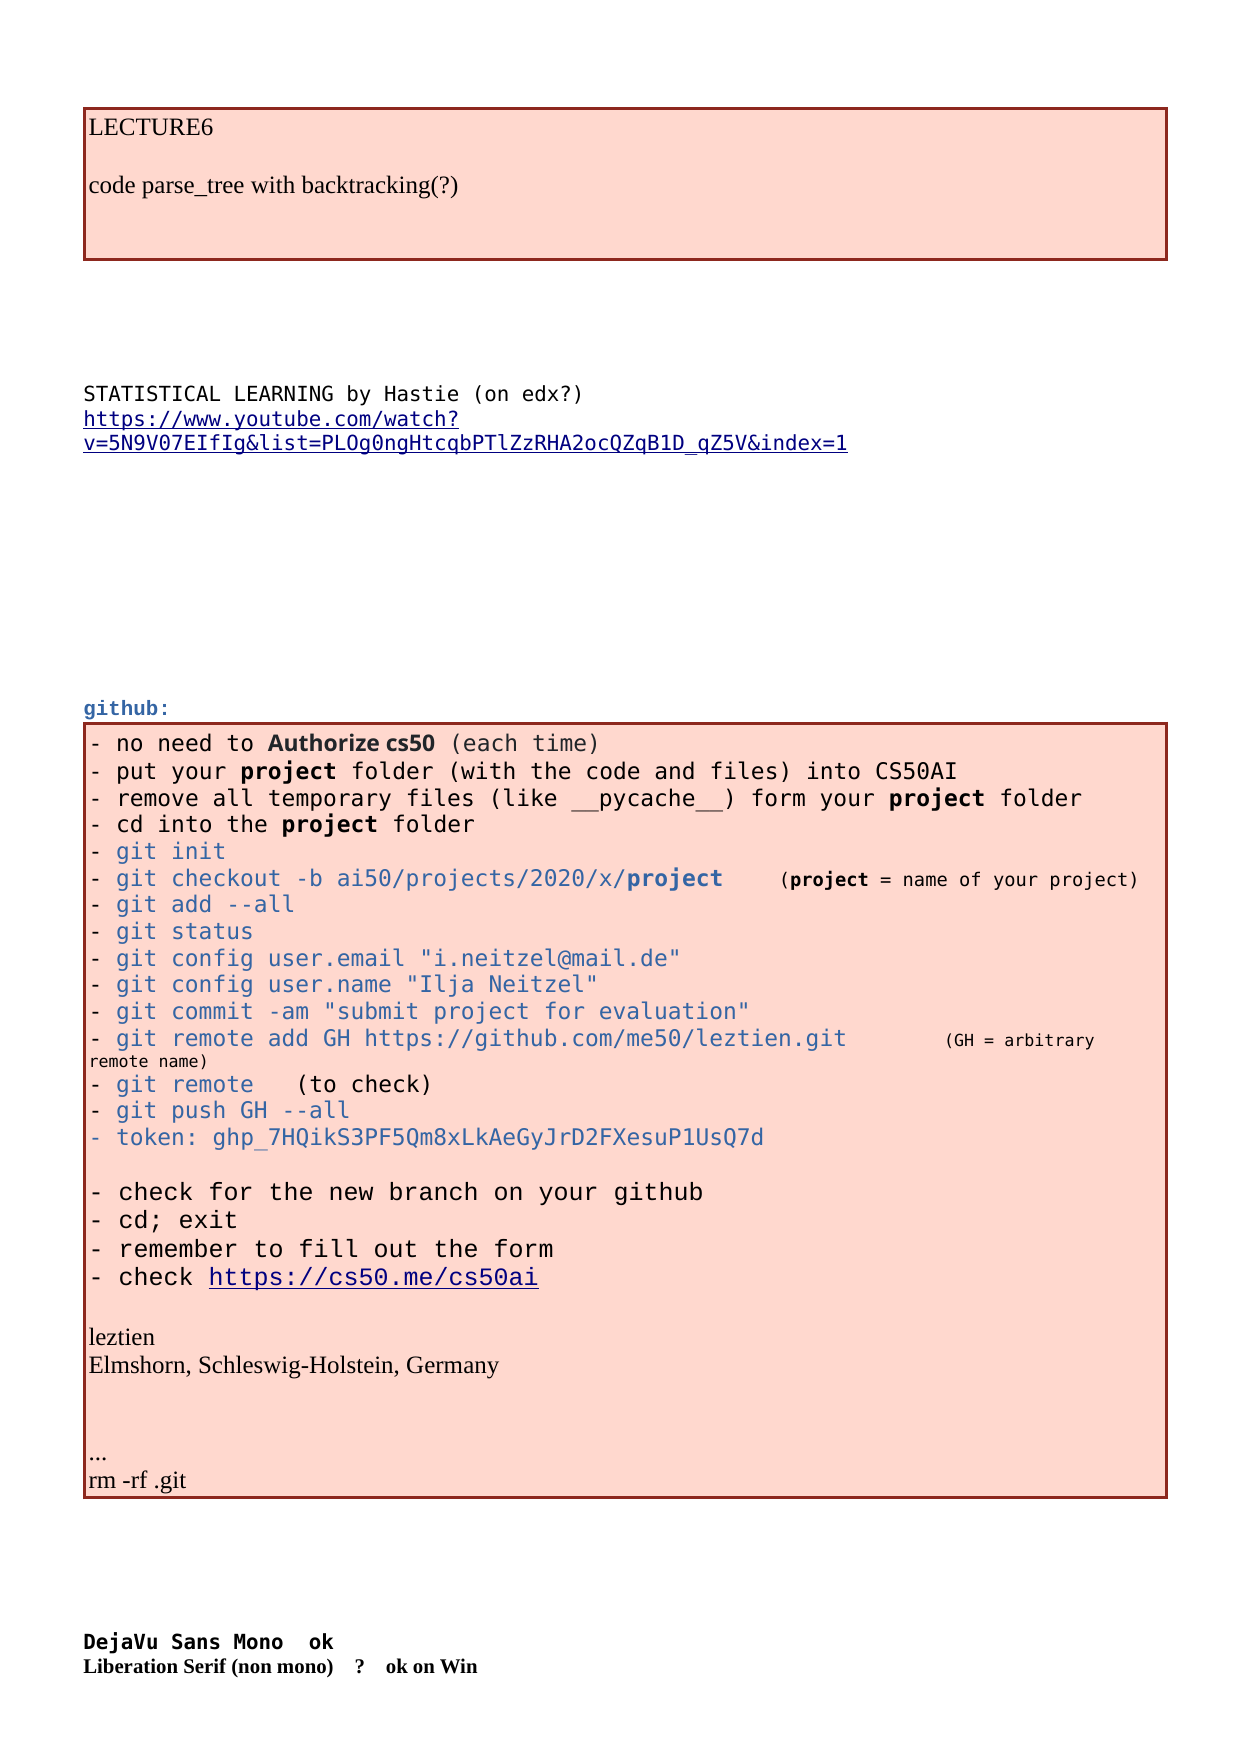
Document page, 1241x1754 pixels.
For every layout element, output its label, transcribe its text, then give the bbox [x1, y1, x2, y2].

text - git remote (to check) [86, 1066, 1165, 1092]
text Elmshorn, Schleswig-Holstein, Germany [86, 1345, 1165, 1374]
text Liberation Serif (non mono) ? ok on Win [83, 1654, 1168, 1678]
text - remove all temporary files (like __pycache__) form your project folder [86, 779, 1165, 806]
text rm -rf .git [86, 1460, 1165, 1496]
text - git init [86, 833, 1165, 859]
text - git status [86, 913, 1165, 939]
text LECTURE6 [86, 110, 1165, 136]
text - git commit -am "submit project for evaluation" [86, 993, 1165, 1019]
text code parse_tree with backtracking(?) [86, 164, 1165, 193]
title github: [83, 698, 1168, 722]
text ... [86, 1431, 1165, 1460]
text - remember to fill out the form [86, 1231, 1165, 1259]
text leztien [86, 1316, 1165, 1345]
text DejaVu Sans Mono ok [83, 1630, 1168, 1654]
text - git remote add GH https://github.com/me50/leztien.git (GH = arbitrary remote name) [86, 1019, 1165, 1066]
text - git push GH --all [86, 1092, 1165, 1119]
text - put your project folder (with the code and files) into CS50AI [86, 753, 1165, 779]
text - git config user.email "i.neitzel@mail.de" [86, 939, 1165, 966]
text - check for the new branch on your github [86, 1174, 1165, 1203]
text - token: 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 [86, 1119, 1165, 1146]
text - cd into the project folder [86, 806, 1165, 833]
text https://www.youtube.com/watch?v=5N9V07EIfIg&list=PLOg0ngHtcqbPTlZzRHA2ocQZqB1D_qZ5V&index=1 [83, 407, 1168, 455]
text - no need to Authorize cs50 (each time) [86, 725, 1165, 753]
text - git checkout -b ai50/projects/2020/x/project (project = name of your project) [86, 859, 1165, 886]
text - git add --all [86, 886, 1165, 913]
text STATISTICAL LEARNING by Hastie (on edx?) [83, 382, 1168, 407]
text - git config user.name "Ilja Neitzel" [86, 966, 1165, 993]
text - cd; exit [86, 1203, 1165, 1231]
text - check https://cs50.me/cs50ai [86, 1259, 1165, 1288]
